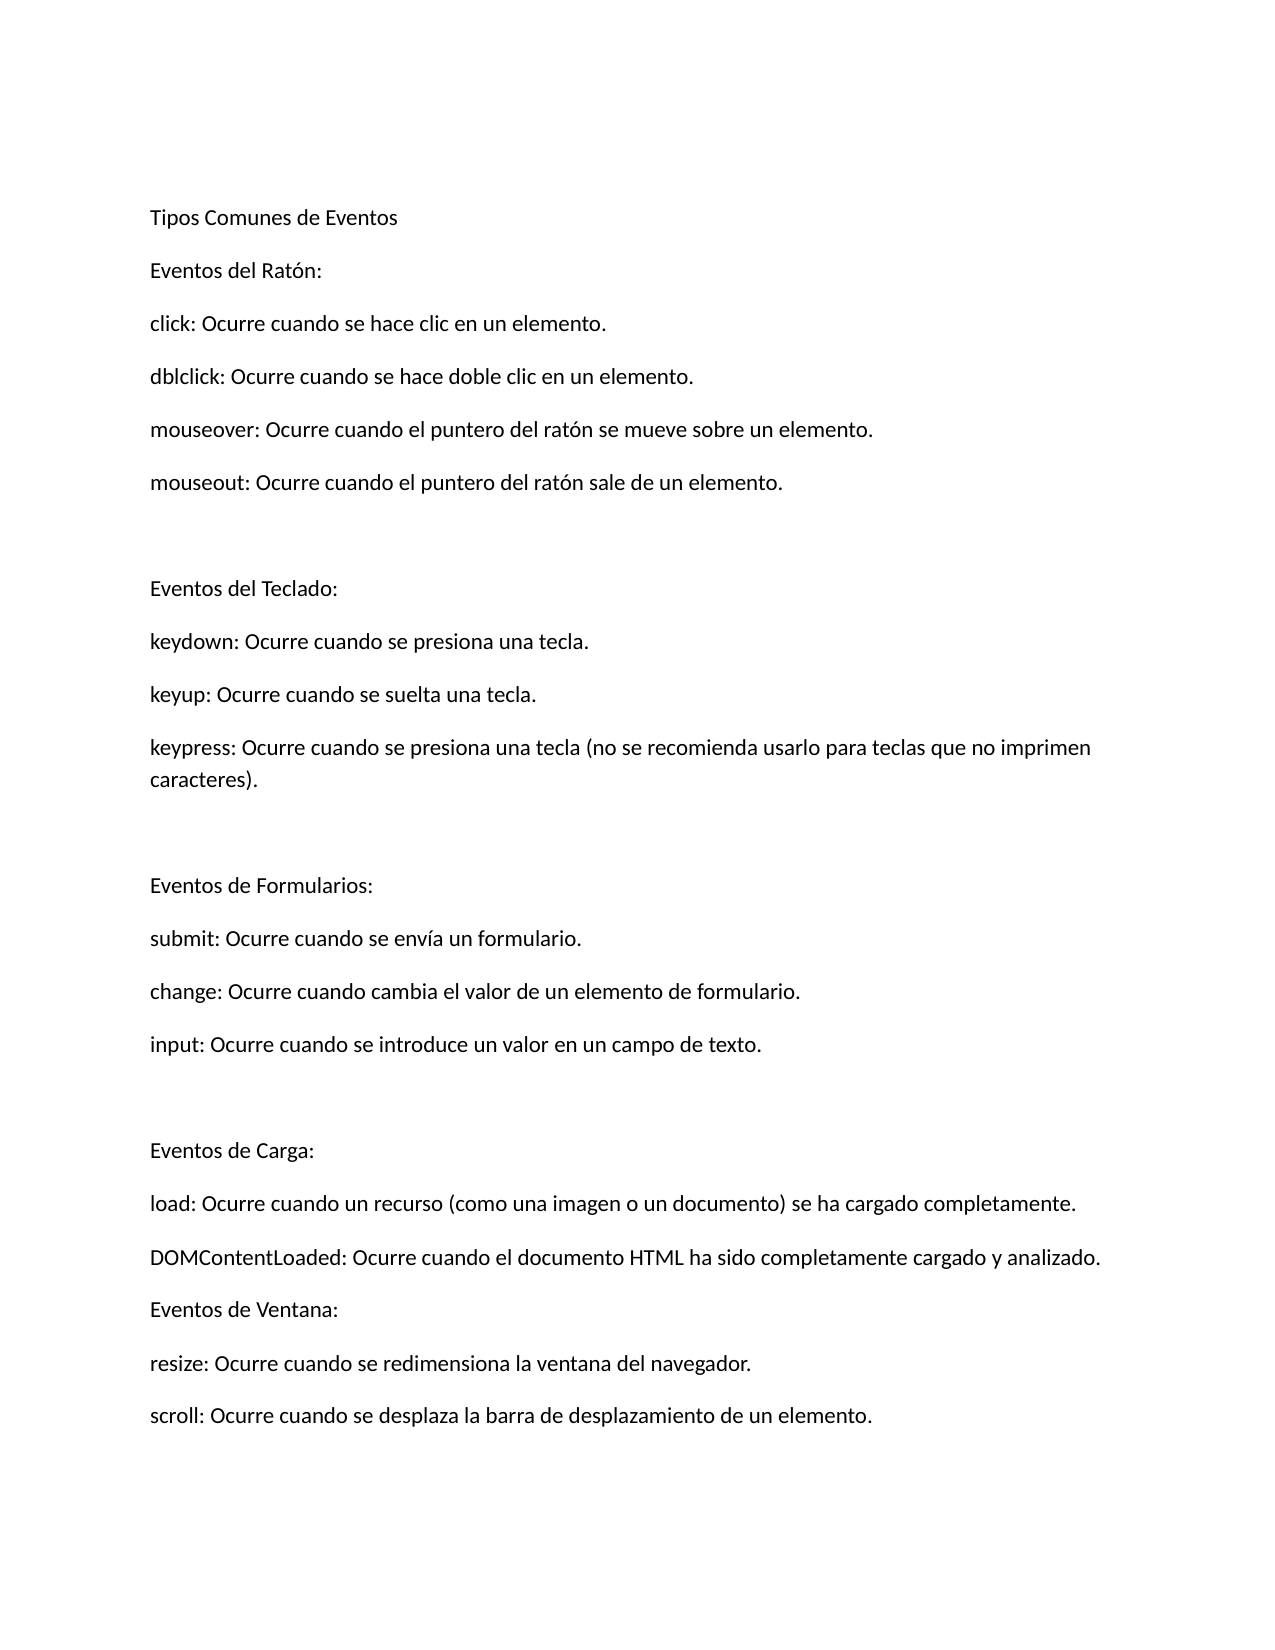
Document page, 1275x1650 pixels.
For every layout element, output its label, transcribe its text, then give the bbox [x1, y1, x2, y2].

text mouseout: Ocurre cuando el puntero del ratón sale de un elemento. [150, 468, 1125, 496]
text mouseover: Ocurre cuando el puntero del ratón se mueve sobre un elemento. [150, 415, 1125, 443]
text Eventos de Carga: [150, 1137, 1125, 1164]
text input: Ocurre cuando se introduce un valor en un campo de texto. [150, 1031, 1125, 1058]
text resize: Ocurre cuando se redimensiona la ventana del navegador. [150, 1349, 1125, 1377]
text scroll: Ocurre cuando se desplaza la barra de desplazamiento de un elemento. [150, 1402, 1125, 1430]
text Eventos de Formularios: [150, 871, 1125, 899]
text change: Ocurre cuando cambia el valor de un elemento de formulario. [150, 977, 1125, 1006]
text Eventos del Ratón: [150, 256, 1125, 284]
text Eventos de Ventana: [150, 1296, 1125, 1324]
text click: Ocurre cuando se hace clic en un elemento. [150, 309, 1125, 337]
text Tipos Comunes de Eventos [150, 203, 1125, 231]
text keypress: Ocurre cuando se presiona una tecla (no se recomienda usarlo para teclas que no imprimen caracteres). [150, 733, 1125, 793]
text keyup: Ocurre cuando se suelta una tecla. [150, 680, 1125, 708]
text DOMContentLoaded: Ocurre cuando el documento HTML ha sido completamente cargado y analizado. [150, 1243, 1125, 1271]
text submit: Ocurre cuando se envía un formulario. [150, 924, 1125, 952]
text dblclick: Ocurre cuando se hace doble clic en un elemento. [150, 362, 1125, 390]
text load: Ocurre cuando un recurso (como una imagen o un documento) se ha cargado completamente. [150, 1189, 1125, 1218]
text keydown: Ocurre cuando se presiona una tecla. [150, 627, 1125, 655]
text Eventos del Teclado: [150, 574, 1125, 602]
